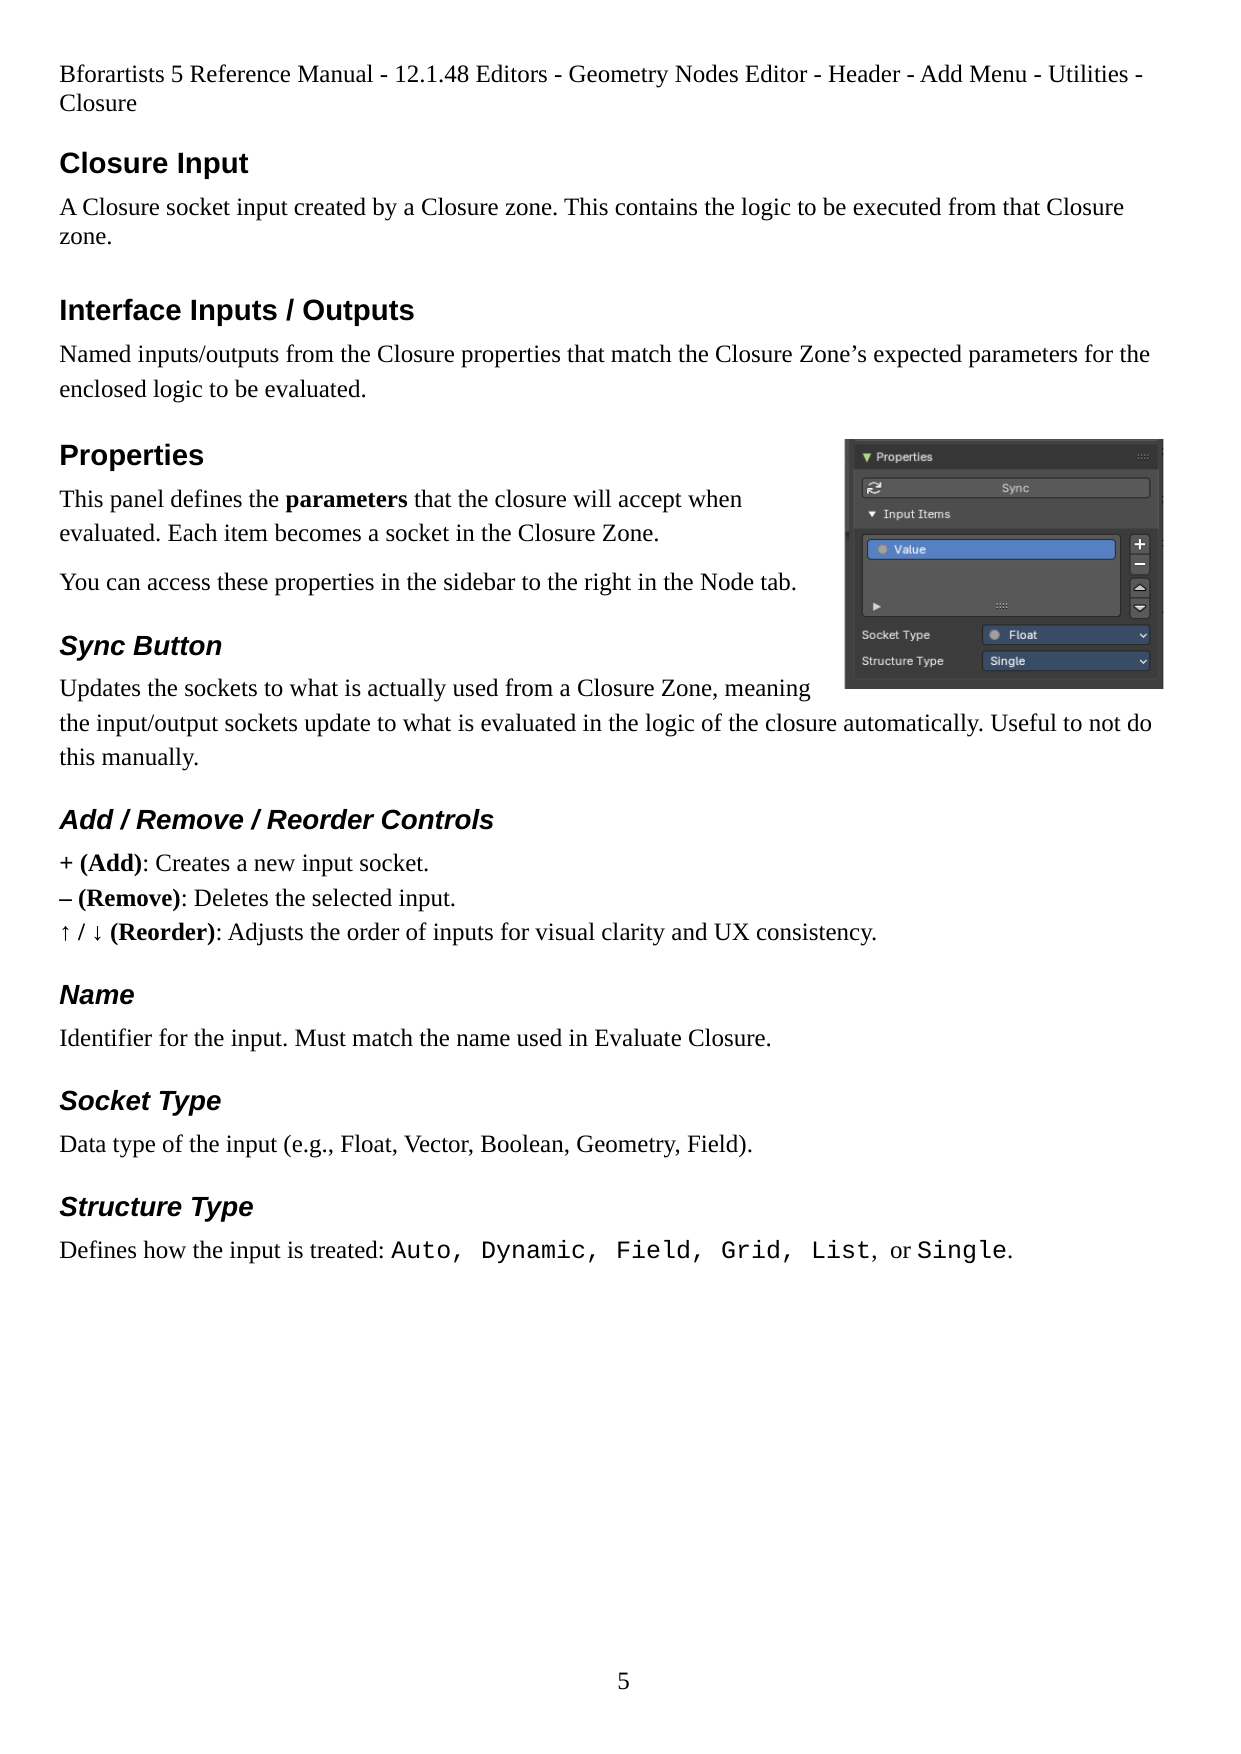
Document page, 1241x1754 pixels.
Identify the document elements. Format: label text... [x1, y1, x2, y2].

subtitle Closure Input [59, 146, 1181, 180]
text ↑ / ↓ (Reorder): Adjusts the order of inputs for visual clarity and UX consistency. [59, 917, 1181, 946]
text A Closure socket input created by a Closure zone. This contains the logic to be executed from that Closure zone. [59, 192, 1181, 250]
text You can access these properties in the sidebar to the right in the Node tab. [59, 567, 844, 596]
subtitle Sync Button [59, 629, 844, 661]
subtitle Interface Inputs / Outputs [59, 293, 1181, 327]
text Identifier for the input. Must match the name used in Evaluate Closure. [59, 1023, 1181, 1052]
text + (Add): Creates a new input socket. [59, 848, 1181, 877]
text This panel defines the parameters that the closure will accept when evaluated. Each item becomes a socket in the Closure Zone. [59, 484, 844, 547]
subtitle Name [59, 979, 1181, 1011]
text Updates the sockets to what is actually used from a Closure Zone, meaning the input/output sockets update to what is evaluated in the logic of the closure automatically. Useful to not do this manually. [59, 673, 1181, 771]
text Data type of the input (e.g., Float, Vector, Boolean, Geometry, Field). [59, 1129, 1181, 1158]
subtitle [1164, 629, 1181, 661]
text – (Remove): Deletes the selected input. [59, 883, 1181, 911]
subtitle Add / Remove / Reorder Controls [59, 804, 1181, 836]
text Named inputs/outputs from the Closure properties that match the Closure Zone’s expected parameters for the enclosed logic to be evaluated. [59, 339, 1181, 403]
text Defines how the input is treated: Auto, Dynamic, Field, Grid, List, or Single. [59, 1235, 1181, 1266]
subtitle Structure Type [59, 1191, 1181, 1222]
picture [844, 439, 1164, 689]
subtitle Properties [59, 437, 1181, 471]
subtitle Socket Type [59, 1084, 1181, 1116]
